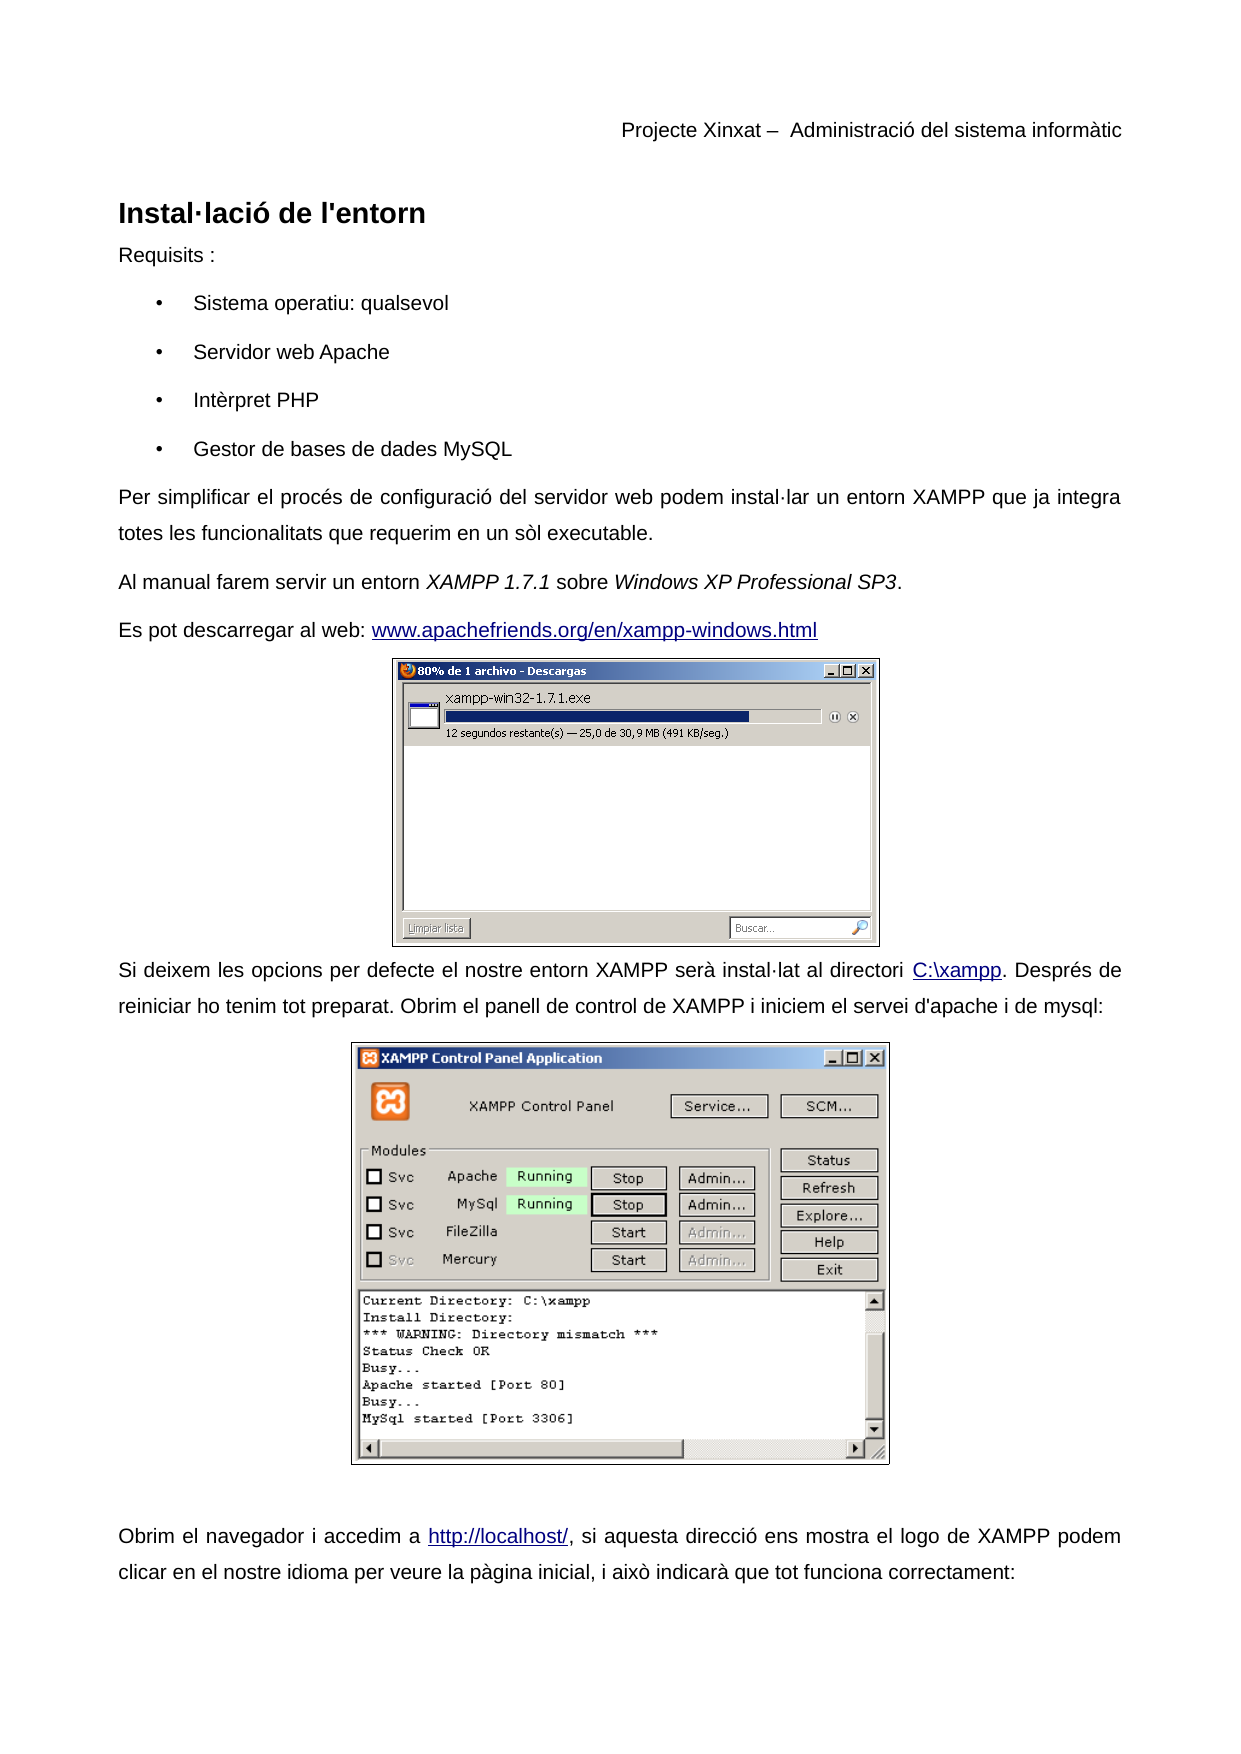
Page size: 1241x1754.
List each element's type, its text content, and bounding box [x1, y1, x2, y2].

text Al manual farem servir un entorn XAMPP 1.7.1 sobre Windows XP Professional SP3. [118, 569, 1122, 593]
subtitle Instal·lació de l'entorn [118, 197, 1122, 230]
list Sistema operatiu: qualsevol [156, 291, 1122, 315]
text Obrim el navegador i accedim a http://localhost/, si aquesta direcció ens mostra el logo de XAMPP podem clicar en el nostre idioma per veure la pàgina inicial, i això indicarà que tot funciona correctament: [118, 1524, 1122, 1584]
text Es pot descarregar al web: www.apachefriends.org/en/xampp-windows.html [118, 618, 1122, 642]
text [393, 659, 879, 946]
list Servidor web Apache [156, 339, 1122, 364]
picture [394, 660, 877, 943]
text Si deixem les opcions per defecte el nostre entorn XAMPP serà instal·lat al directori C:\xampp. Després de reiniciar ho tenim tot preparat. Obrim el panell de control de XAMPP i iniciem el servei d'apache i de mysql: [118, 666, 1122, 1018]
picture [353, 1045, 887, 1461]
list Gestor de bases de dades MySQL [156, 437, 1122, 461]
text Requisits : [118, 243, 1122, 267]
list Intèrpret PHP [156, 388, 1122, 412]
text Per simplificar el procés de configuració del servidor web podem instal·lar un entorn XAMPP que ja integra totes les funcionalitats que requerim en un sòl executable. [118, 485, 1122, 545]
